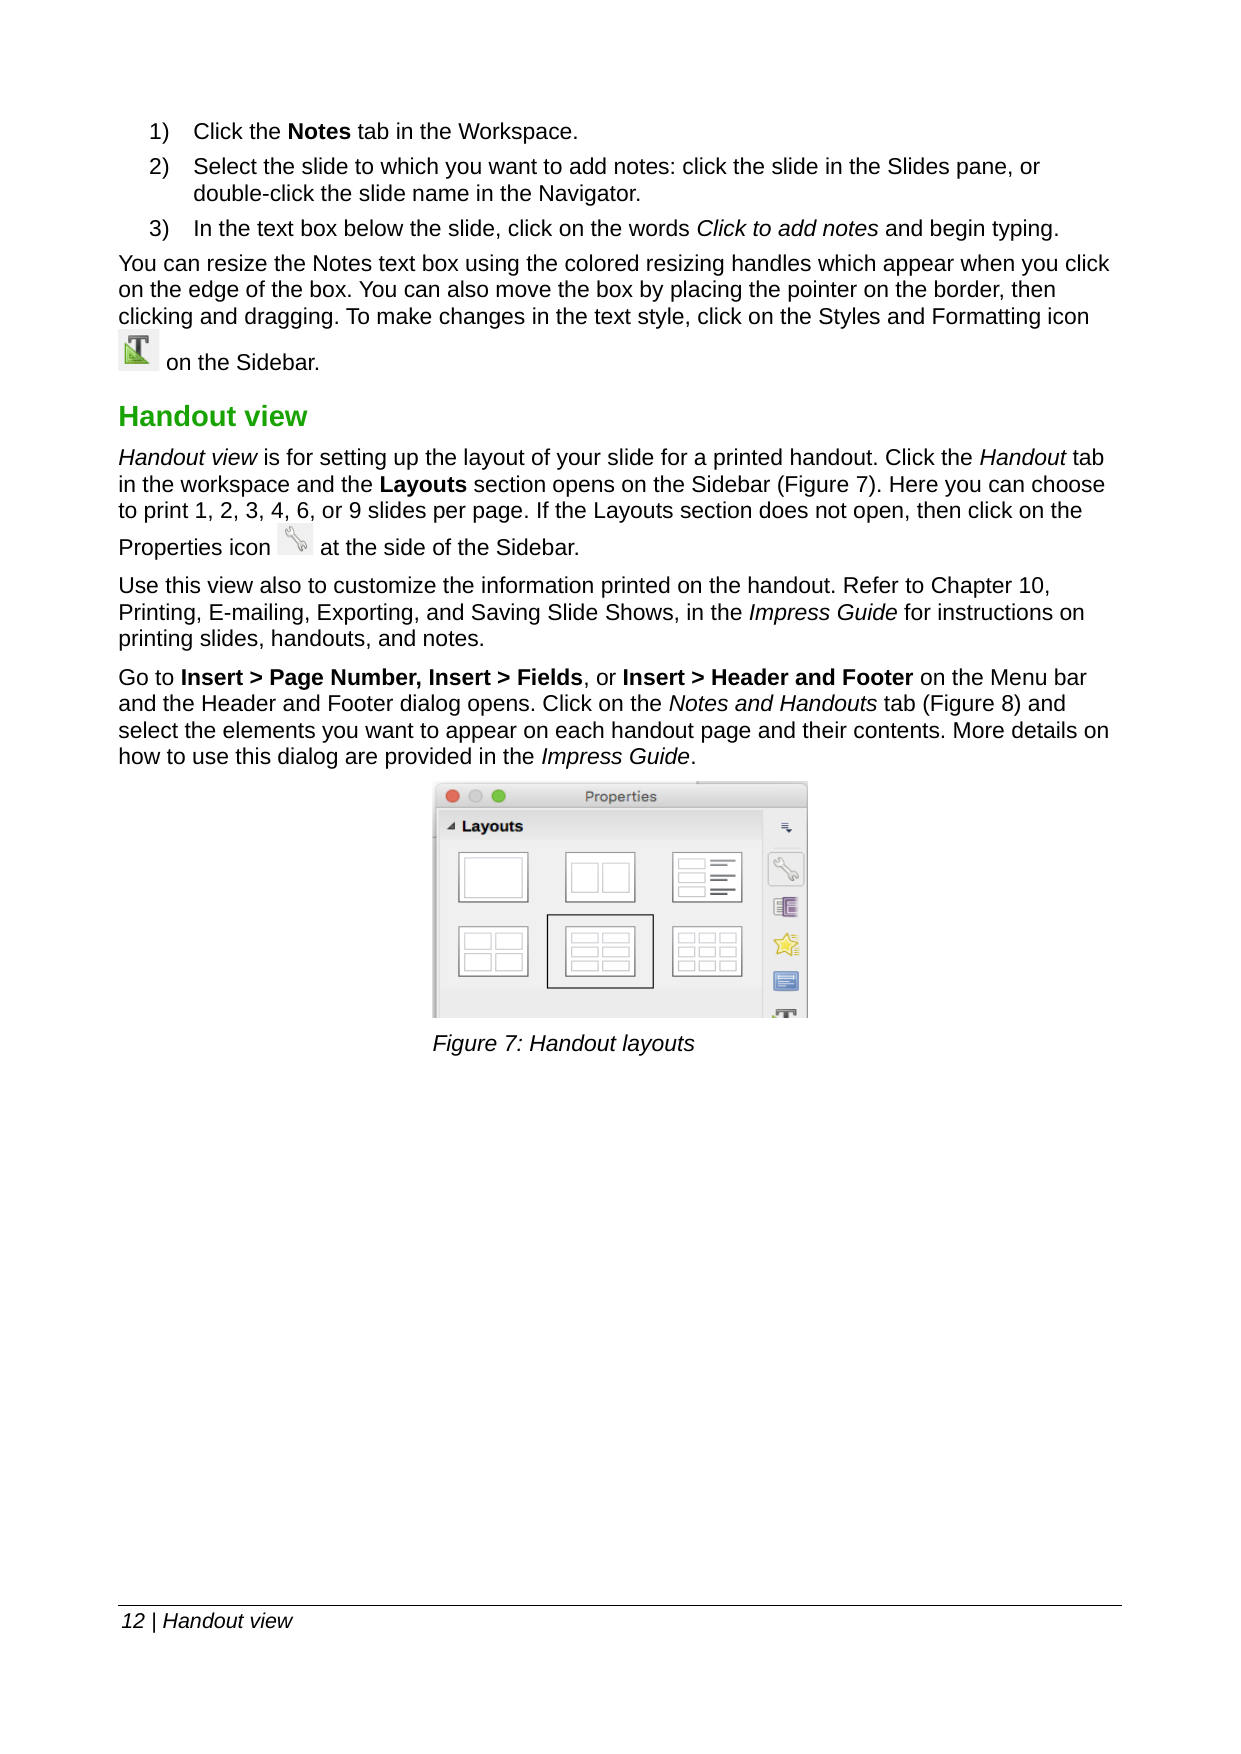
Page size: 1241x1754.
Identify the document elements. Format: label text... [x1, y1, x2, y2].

list In the text box below the slide, click on the words Click to add notes and begin typing. [169, 215, 1122, 241]
text Go to Insert > Page Number, Insert > Fields, or Insert > Header and Footer on the Menu bar and the Header and Footer dialog opens. Click on the Notes and Handouts tab (Figure 8) and select the elements you want to appear on each handout page and their contents. More details on how to use this dialog are provided in the Impress Guide. [118, 664, 1122, 769]
list Click the Notes tab in the Workspace. [169, 118, 1122, 144]
subtitle Handout view [118, 399, 1122, 433]
picture [432, 781, 808, 1018]
text Use this view also to customize the information printed on the handout. Refer to Chapter 10, Printing, E-mailing, Exporting, and Saving Slide Shows, in the Impress Guide for instructions on printing slides, handouts, and notes. [118, 572, 1122, 651]
text You can resize the Notes text box using the colored resizing handles which appear when you click on the edge of the box. You can also move the box by placing the pointer on the border, then clicking and dragging. To make changes in the text style, click on the Styles and Formatting icon on the Sidebar. [118, 250, 1122, 375]
text Figure 7: Handout layouts [432, 1030, 808, 1056]
list Select the slide to which you want to add notes: click the slide in the Slides pane, or double-click the slide name in the Navigator. [169, 153, 1122, 206]
text Handout view is for setting up the layout of your slide for a printed handout. Click the Handout tab in the workspace and the Layouts section opens on the Sidebar (Figure 7). Here you can choose to print 1, 2, 3, 4, 6, or 9 slides per page. If the Layouts section does not open, then click on the Properties icon at the side of the Sidebar. [118, 444, 1122, 560]
